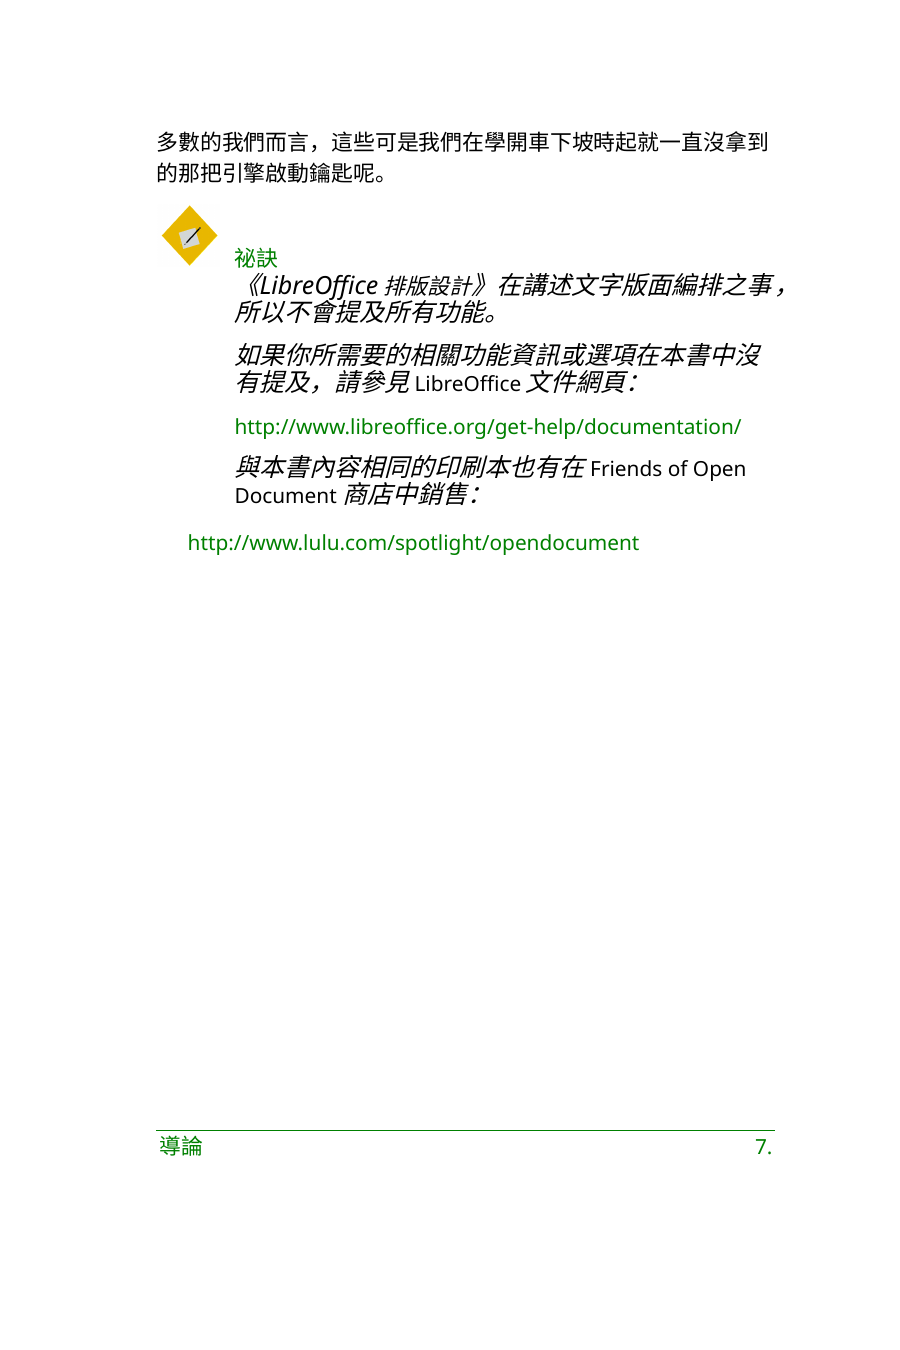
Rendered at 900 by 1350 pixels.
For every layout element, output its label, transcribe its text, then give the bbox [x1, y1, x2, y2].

text 如果你所需要的相關功能資訊或選項在本書中沒有提及，請參見LibreOffice文件網頁： [234, 343, 775, 397]
list 祕訣 [156, 203, 775, 273]
text 《LibreOffice排版設計》在講述文字版面編排之事，所以不會提及所有功能。 [234, 273, 775, 327]
text http://www.libreoffice.org/get-help/documentation/ [234, 412, 775, 439]
text 多數的我們而言，這些可是我們在學開車下坡時起就一直沒拿到的那把引擎啟動鑰匙呢。 [156, 125, 775, 187]
text 與本書內容相同的印刷本也有在 Friends of Open Document 商店中銷售： [234, 455, 775, 509]
picture [157, 204, 220, 267]
text http://www.lulu.com/spotlight/opendocument [156, 525, 775, 556]
